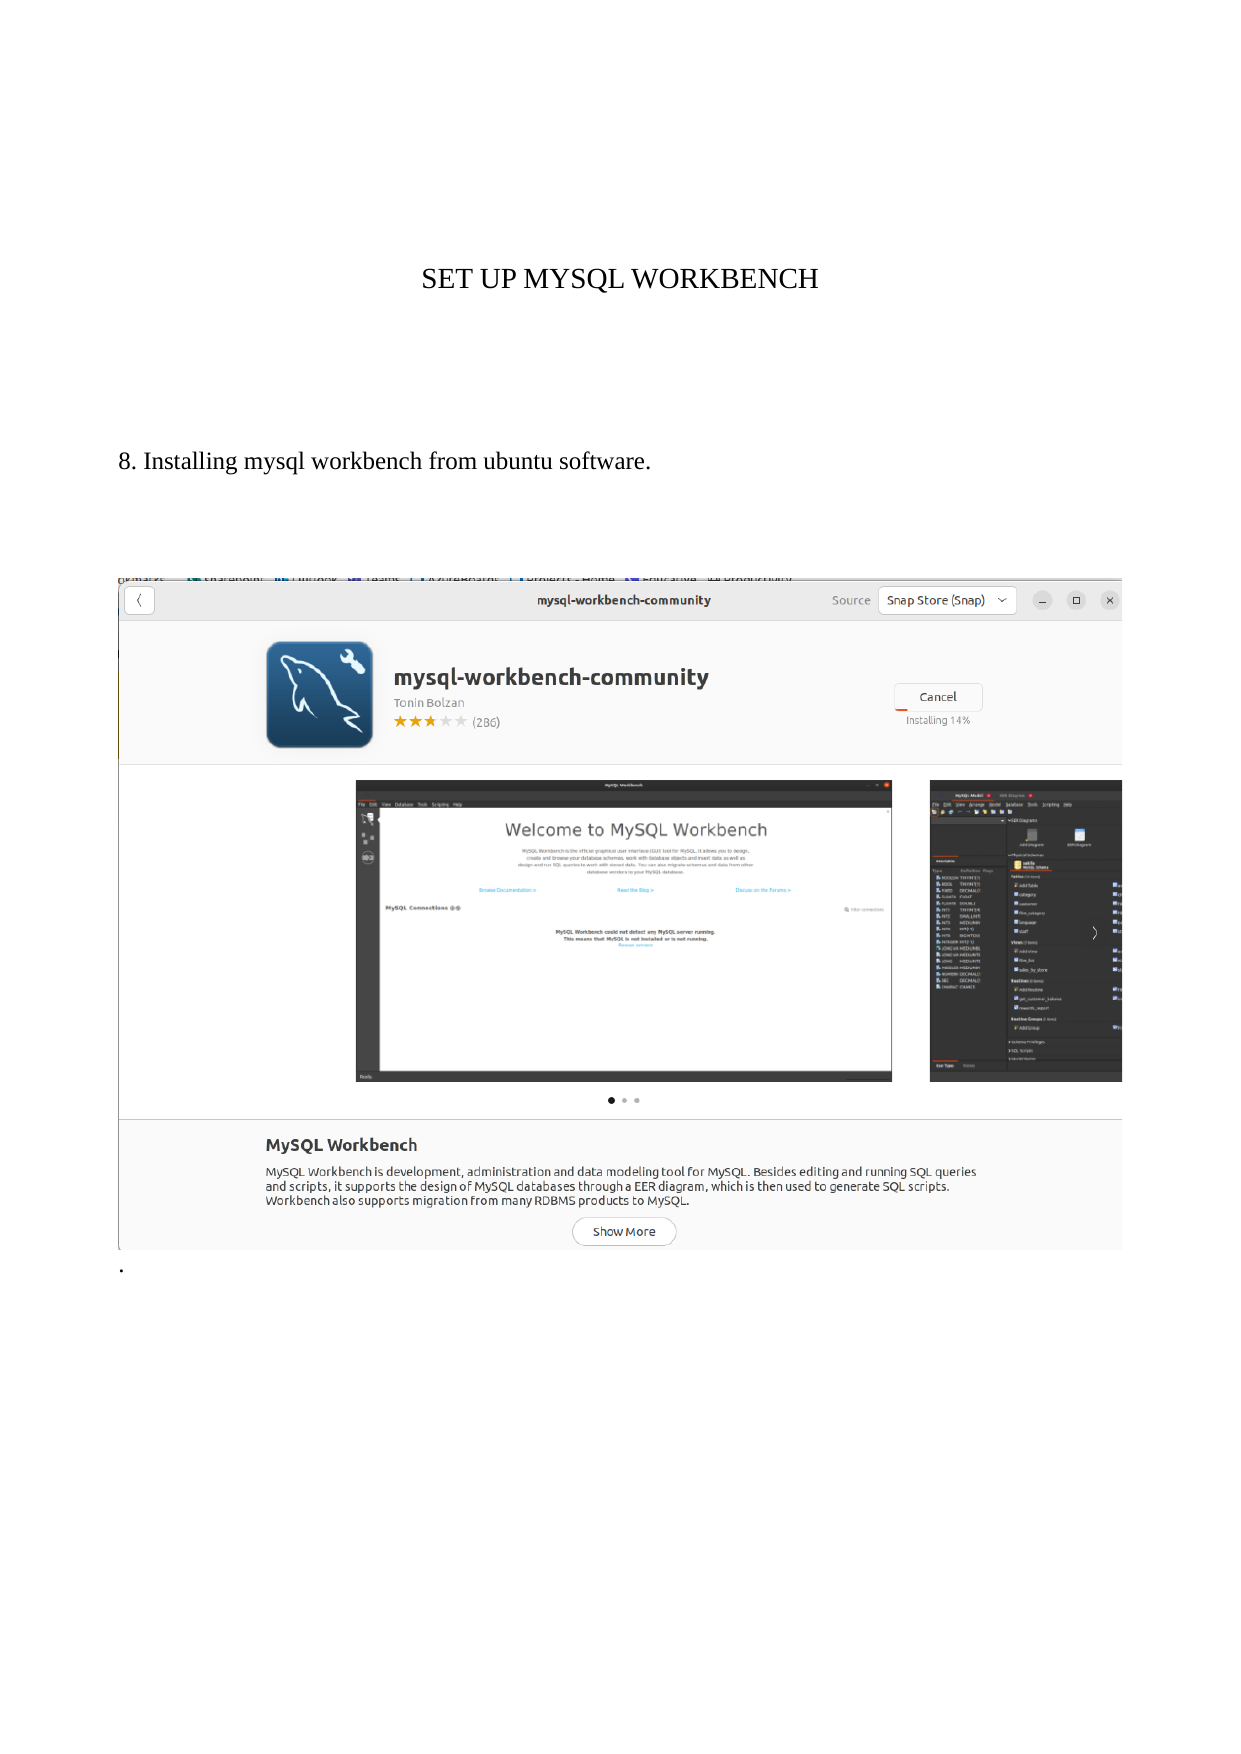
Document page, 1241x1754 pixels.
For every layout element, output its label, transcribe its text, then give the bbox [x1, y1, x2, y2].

text . [118, 1250, 1122, 1278]
picture [118, 578, 1123, 1250]
text SET UP MYSQL WORKBENCH [118, 261, 1122, 295]
text 8. Installing mysql workbench from ubuntu software. [118, 446, 1122, 475]
